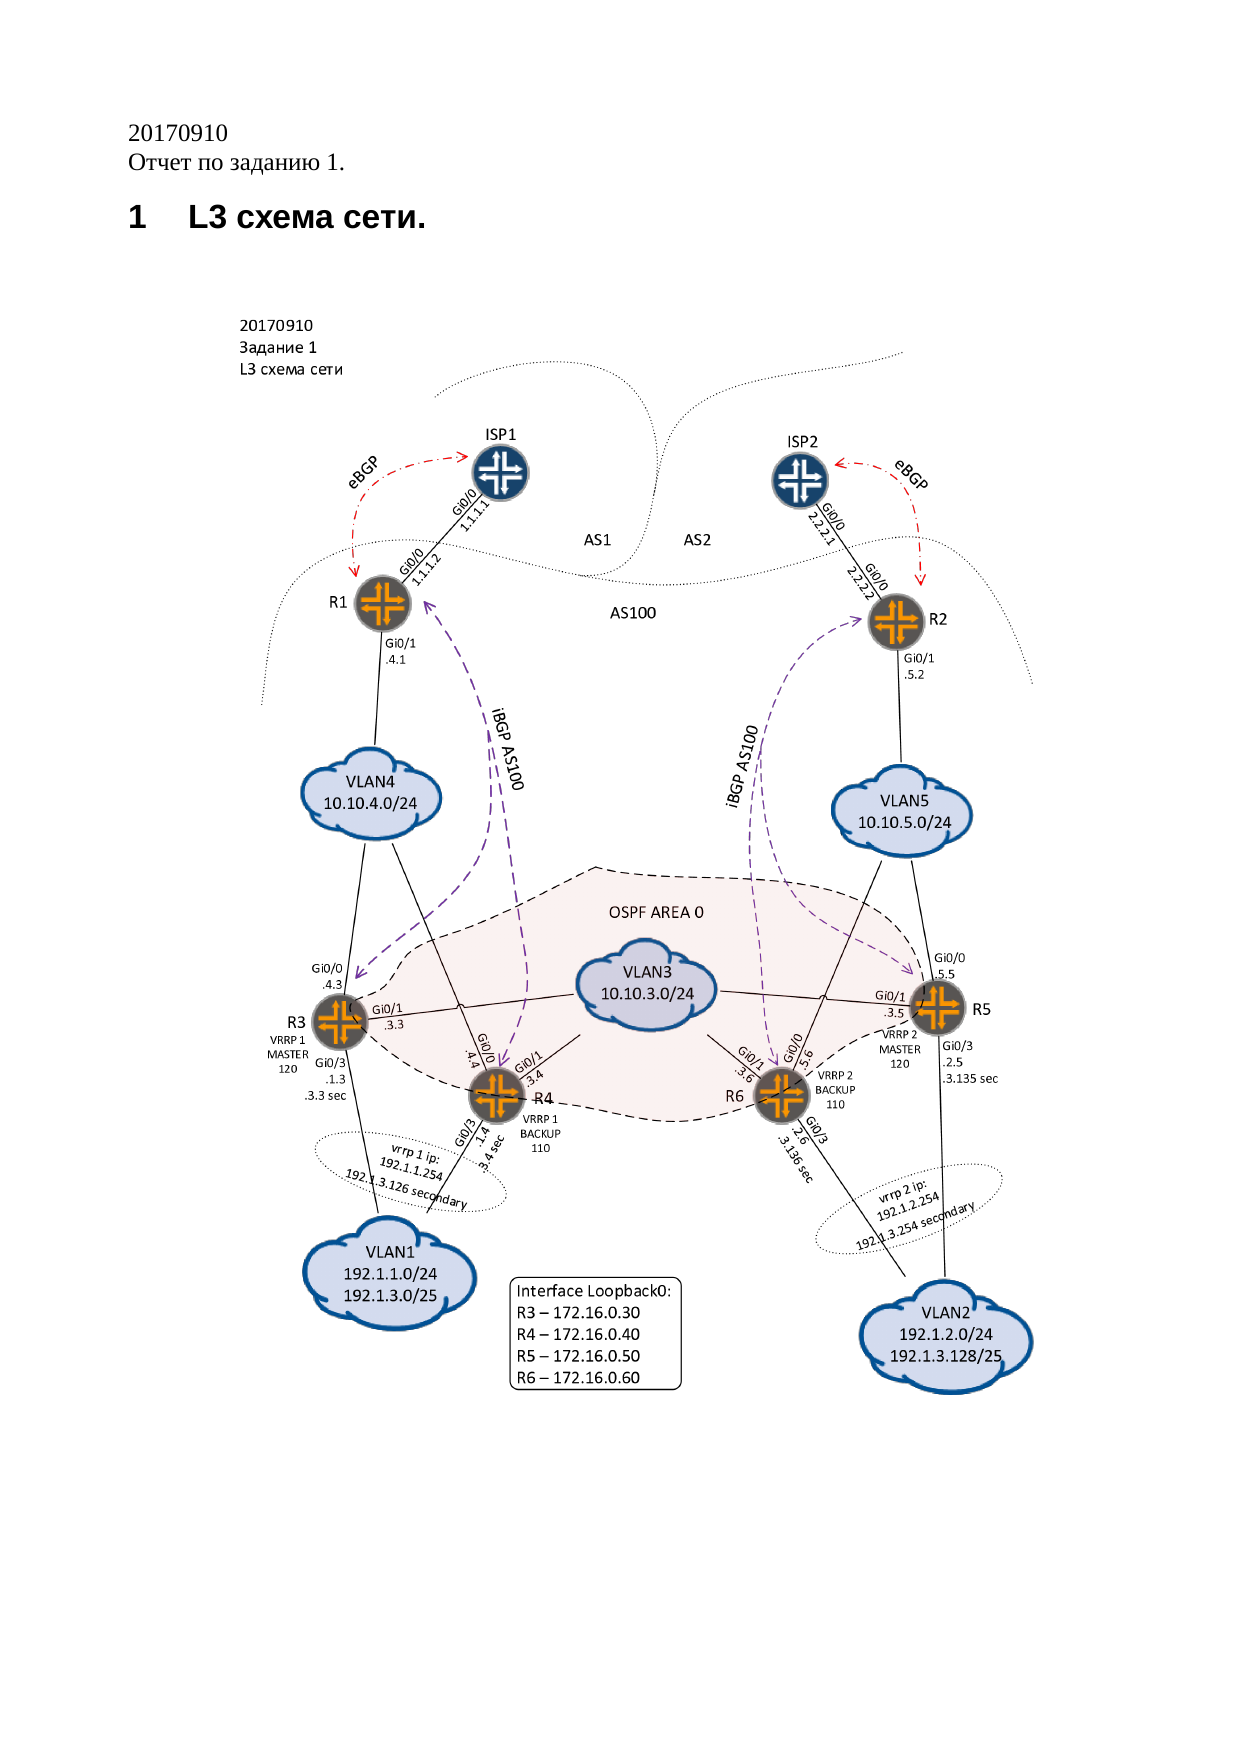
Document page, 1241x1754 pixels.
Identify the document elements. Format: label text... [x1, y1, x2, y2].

text Отчет по заданию 1. [128, 147, 1122, 176]
subtitle L3 схема сети. [128, 196, 1122, 235]
text 20170910 [128, 118, 1122, 147]
picture [176, 247, 1074, 1516]
